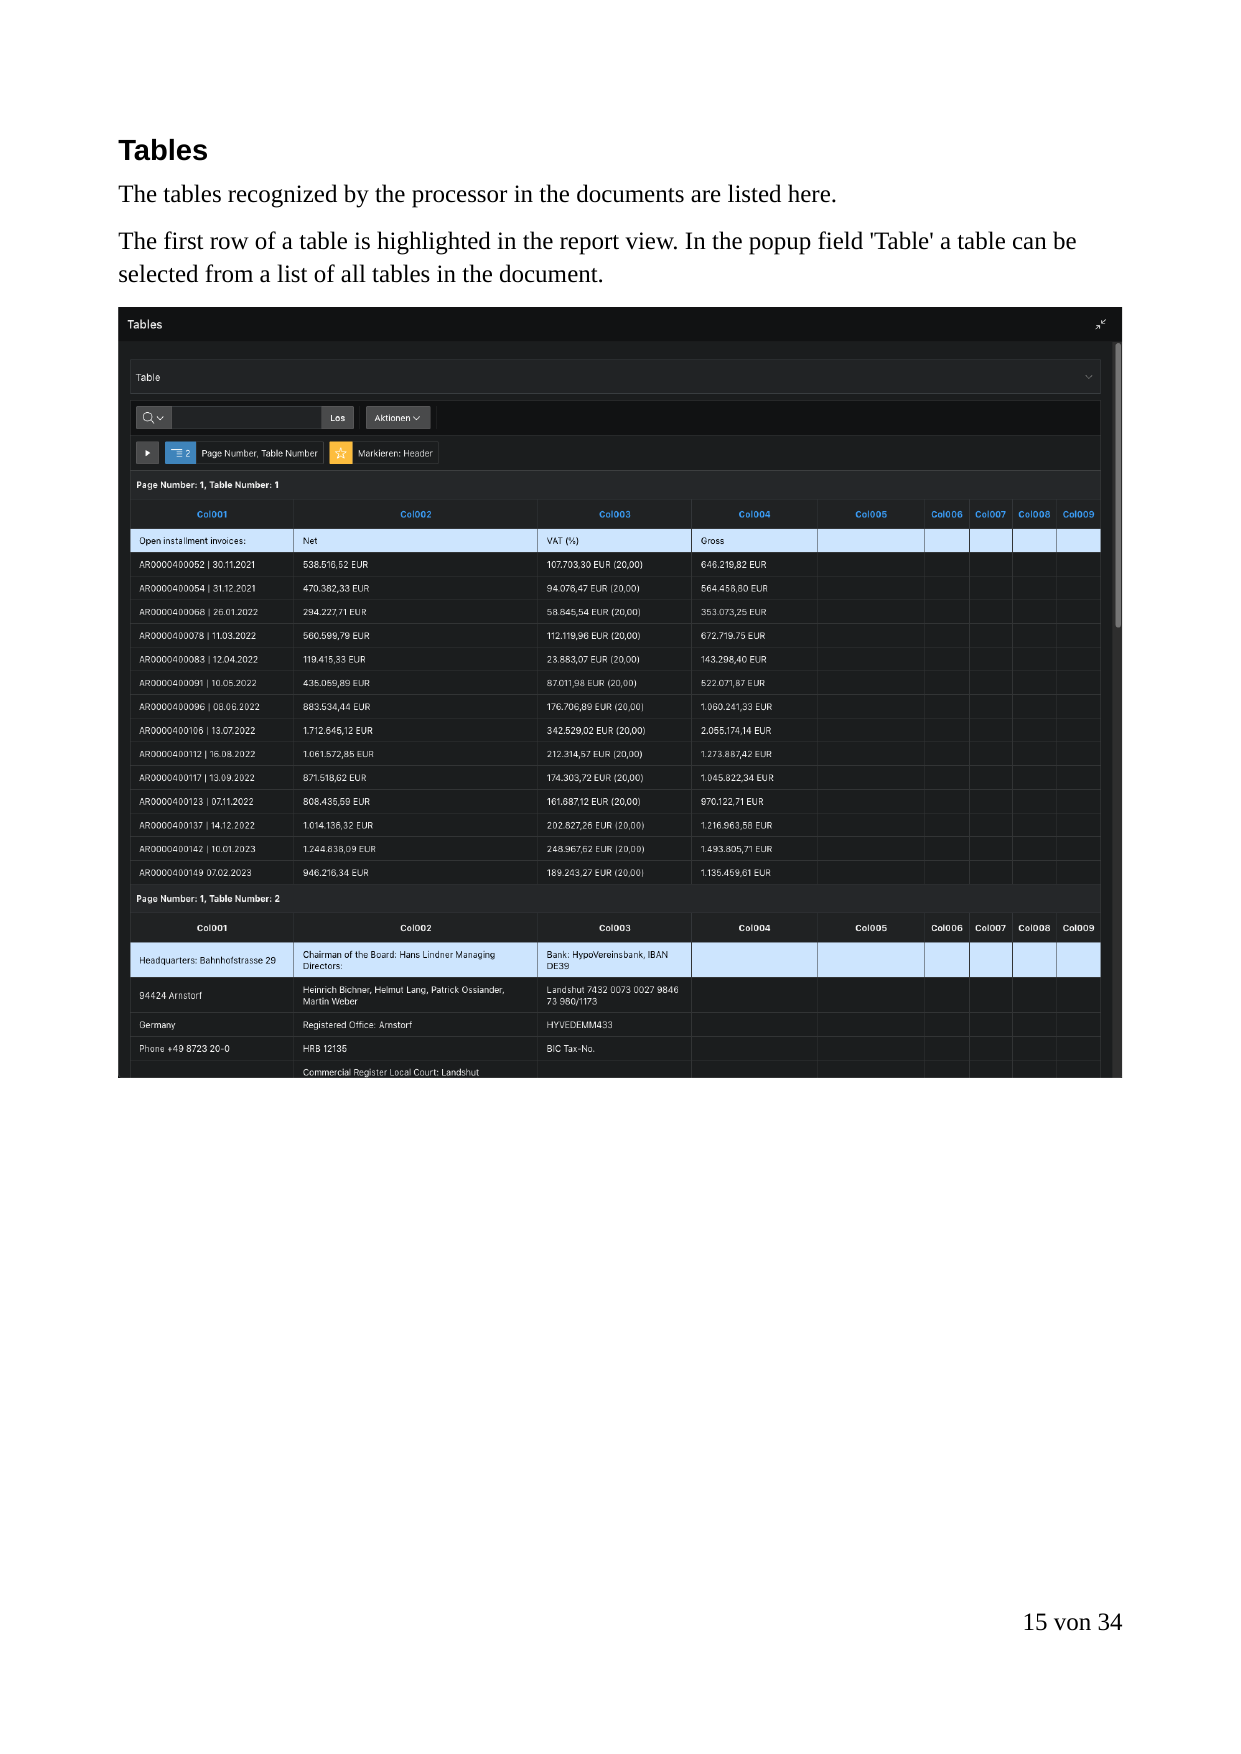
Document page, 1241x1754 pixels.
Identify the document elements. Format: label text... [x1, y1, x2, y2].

picture [118, 307, 1123, 1078]
text The first row of a table is highlighted in the report view. In the popup field 'Table' a table can be selected from a list of all tables in the document. [118, 226, 1122, 288]
subtitle Tables [118, 133, 1122, 166]
text The tables recognized by the processor in the documents are listed here. [118, 179, 1122, 207]
